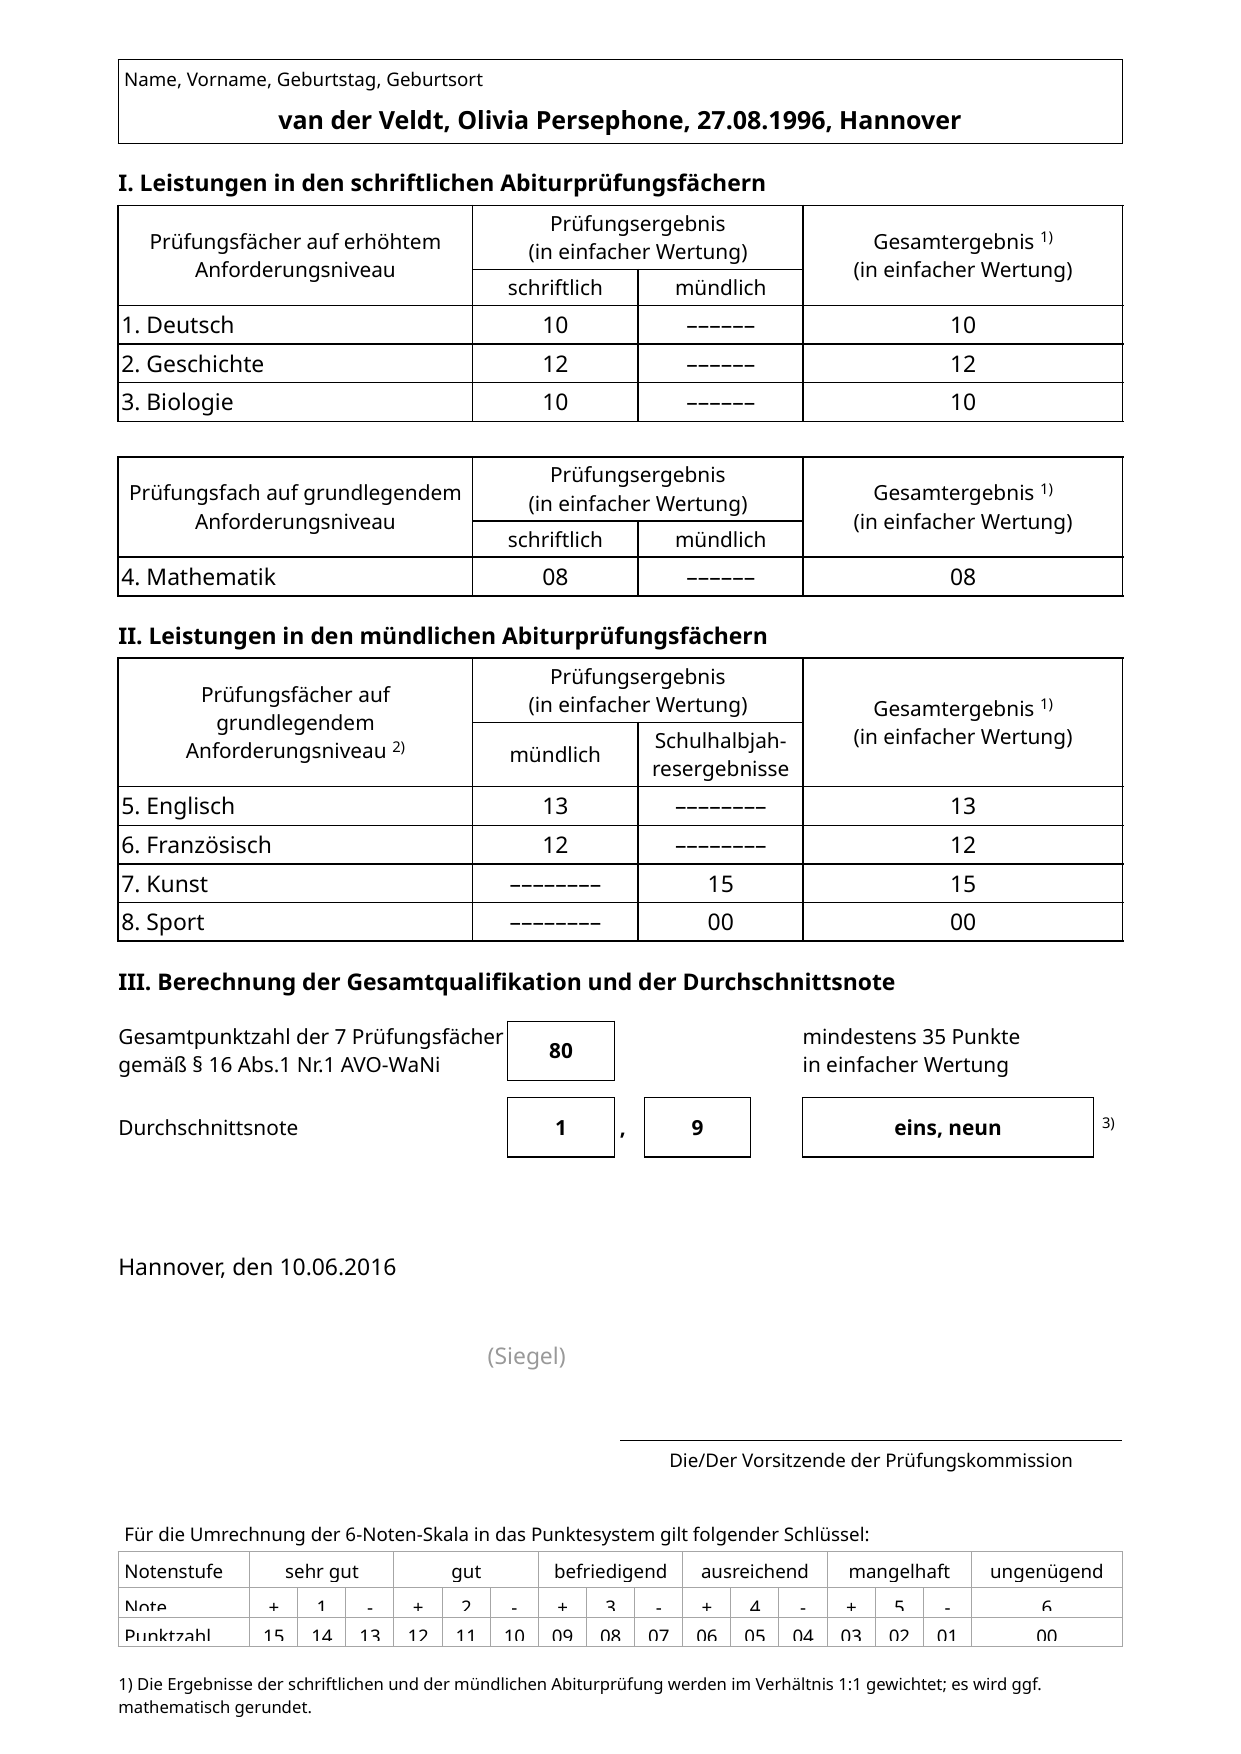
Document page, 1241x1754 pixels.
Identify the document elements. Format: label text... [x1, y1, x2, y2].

table_cell 3) [1094, 1097, 1123, 1156]
table_cell + [539, 1588, 586, 1617]
table_cell + [394, 1588, 442, 1617]
table_cell schriftlich [473, 270, 637, 304]
table_cell 08 [473, 558, 637, 595]
table_cell sehr gut [250, 1552, 393, 1587]
table_cell [644, 1021, 751, 1079]
table_cell 12 [473, 345, 637, 382]
table_cell - [491, 1588, 538, 1617]
table_cell mündlich [639, 522, 802, 556]
table_cell befriedigend [539, 1552, 682, 1587]
table_header [644, 1003, 751, 1021]
table_cell [644, 1080, 751, 1097]
table_cell mündlich [473, 723, 637, 786]
table_header Gesamtergebnis 1) (in einfacher Wertung) [804, 659, 1122, 786]
table_cell 10 [491, 1618, 538, 1646]
table_cell 08 [804, 558, 1122, 595]
table_cell [803, 1080, 1093, 1097]
table_header Für die Umrechnung der 6-Noten-Skala in das Punktesystem gilt folgender Schlüssel: [118, 1515, 1122, 1551]
table_cell 10 [804, 383, 1122, 421]
table_cell 10 [804, 306, 1122, 343]
table_cell [751, 1021, 802, 1079]
table_cell schriftlich [473, 522, 637, 556]
table_cell 13 [804, 787, 1122, 824]
table_cell 06 [683, 1618, 730, 1646]
table_cell 80 [508, 1022, 614, 1079]
table_cell 14 [298, 1618, 345, 1646]
table_cell eins, neun [803, 1098, 1093, 1156]
table_cell Note [119, 1588, 249, 1617]
table_cell 13 [346, 1618, 393, 1646]
table_cell 11 [443, 1618, 490, 1646]
table_cell [751, 1080, 802, 1097]
table_cell [1093, 1080, 1123, 1097]
table_cell 6. Französisch [119, 826, 472, 863]
table_cell 3 [587, 1588, 634, 1617]
table_cell [751, 1097, 802, 1156]
text III. Berechnung der Gesamtqualifikation und der Durchschnittsnote [118, 966, 1122, 997]
table_cell Schulhalbjah- resergebnisse [639, 723, 802, 786]
table_cell 9 [645, 1098, 750, 1156]
table_cell 2 [443, 1588, 490, 1617]
table_cell 13 [473, 787, 637, 824]
table_cell 1 [508, 1098, 614, 1156]
table_cell 8. Sport [119, 903, 472, 940]
table_cell 2. Geschichte [119, 345, 472, 382]
text II. Leistungen in den mündlichen Abiturprüfungsfächern [118, 620, 1122, 651]
table_header Name, Vorname, Geburtstag, Geburtsort [119, 60, 1122, 97]
table_header Prüfungsergebnis (in einfacher Wertung) [473, 659, 802, 722]
table_cell 7. Kunst [119, 865, 472, 902]
table_cell –––––––– [639, 826, 802, 863]
table_cell 4 [731, 1588, 778, 1617]
table_header Prüfungsfach auf grundlegendem Anforderungsniveau [119, 458, 472, 556]
table_header Prüfungsergebnis (in einfacher Wertung) [473, 206, 802, 269]
table_cell - [779, 1588, 827, 1617]
table_cell 12 [394, 1618, 442, 1646]
table_cell 10 [473, 383, 637, 421]
table_cell 4. Mathematik [119, 558, 472, 595]
table_cell [118, 1440, 620, 1481]
table_cell ungenügend [972, 1552, 1122, 1587]
table_header [751, 1003, 802, 1021]
table_cell 00 [972, 1618, 1122, 1646]
table_cell –––––– [639, 306, 802, 343]
table_cell gut [394, 1552, 538, 1587]
table_cell 3. Biologie [119, 383, 472, 421]
table_cell 5. Englisch [119, 787, 472, 824]
table_cell –––––– [639, 345, 802, 382]
table_cell Durchschnittsnote [118, 1097, 507, 1156]
table_cell 5 [876, 1588, 923, 1617]
table_cell + [828, 1588, 875, 1617]
table_cell 12 [804, 826, 1122, 863]
table_cell 10 [473, 306, 637, 343]
table_cell [1093, 1021, 1123, 1079]
table_header Prüfungsfächer auf grundlegendem Anforderungsniveau 2) [119, 659, 472, 786]
table_cell –––––– [639, 558, 802, 595]
table_header Gesamtergebnis 1) (in einfacher Wertung) [804, 206, 1122, 304]
text I. Leistungen in den schriftlichen Abiturprüfungsfächern [118, 167, 1122, 198]
table_cell 1 [298, 1588, 345, 1617]
table_cell –––––––– [473, 865, 637, 902]
table_cell Punktzahl [119, 1618, 249, 1646]
table_header [803, 1003, 1093, 1021]
table_cell 08 [587, 1618, 634, 1646]
table_cell 00 [639, 903, 802, 940]
table_header [118, 1400, 620, 1440]
table_header Prüfungsfächer auf erhöhtem Anforderungsniveau [119, 206, 472, 304]
table_cell –––––––– [473, 903, 637, 940]
table_cell [118, 1080, 508, 1097]
table_cell mangelhaft [828, 1552, 971, 1587]
table_header [118, 1003, 508, 1021]
table_header [508, 1003, 614, 1021]
table_cell 12 [804, 345, 1122, 382]
table_cell mündlich [639, 270, 802, 304]
table_cell 04 [779, 1618, 827, 1646]
table_header [620, 1400, 1122, 1440]
table_cell 15 [250, 1618, 297, 1646]
table_cell Gesamtpunktzahl der 7 Prüfungsfächer gemäß § 16 Abs.1 Nr.1 AVO-WaNi [118, 1021, 507, 1079]
text Hannover, den 10.06.2016 [118, 1251, 1122, 1282]
table_cell 07 [635, 1618, 682, 1646]
table_cell 02 [876, 1618, 923, 1646]
table_cell 01 [924, 1618, 971, 1646]
table_cell van der Veldt, Olivia Persephone, 27.08.1996, Hannover [119, 97, 1122, 143]
table_cell - [346, 1588, 393, 1617]
table_cell [615, 1021, 644, 1079]
table_cell 00 [804, 903, 1122, 940]
table_cell [508, 1081, 614, 1097]
table_cell 03 [828, 1618, 875, 1646]
table_cell 09 [539, 1618, 586, 1646]
table_cell , [615, 1097, 644, 1156]
table_cell - [635, 1588, 682, 1617]
table_cell [614, 1080, 644, 1097]
text 1) Die Ergebnisse der schriftlichen und der mündlichen Abiturprüfung werden im Verhältnis 1:1 gewichtet; es wird ggf. mathematisch gerundet. [118, 1673, 1122, 1718]
table_cell –––––––– [639, 787, 802, 824]
table_cell 1. Deutsch [119, 306, 472, 343]
table_header [1093, 1003, 1123, 1021]
table_cell Die/Der Vorsitzende der Prüfungskommission [620, 1441, 1122, 1481]
table_cell - [924, 1588, 971, 1617]
table_cell 15 [804, 865, 1122, 902]
text (Siegel) [118, 1340, 1122, 1371]
table_cell 05 [731, 1618, 778, 1646]
table_cell + [250, 1588, 297, 1617]
table_cell 12 [473, 826, 637, 863]
table_cell + [683, 1588, 730, 1617]
table_header Prüfungsergebnis (in einfacher Wertung) [473, 458, 802, 520]
table_cell mindestens 35 Punkte in einfacher Wertung [803, 1021, 1093, 1079]
table_header Gesamtergebnis 1) (in einfacher Wertung) [804, 458, 1122, 556]
table_cell 15 [639, 865, 802, 902]
table_cell –––––– [639, 383, 802, 421]
table_cell 6 [972, 1588, 1122, 1617]
table_header [614, 1003, 644, 1021]
table_cell ausreichend [683, 1552, 827, 1587]
table_cell Notenstufe [119, 1552, 249, 1587]
